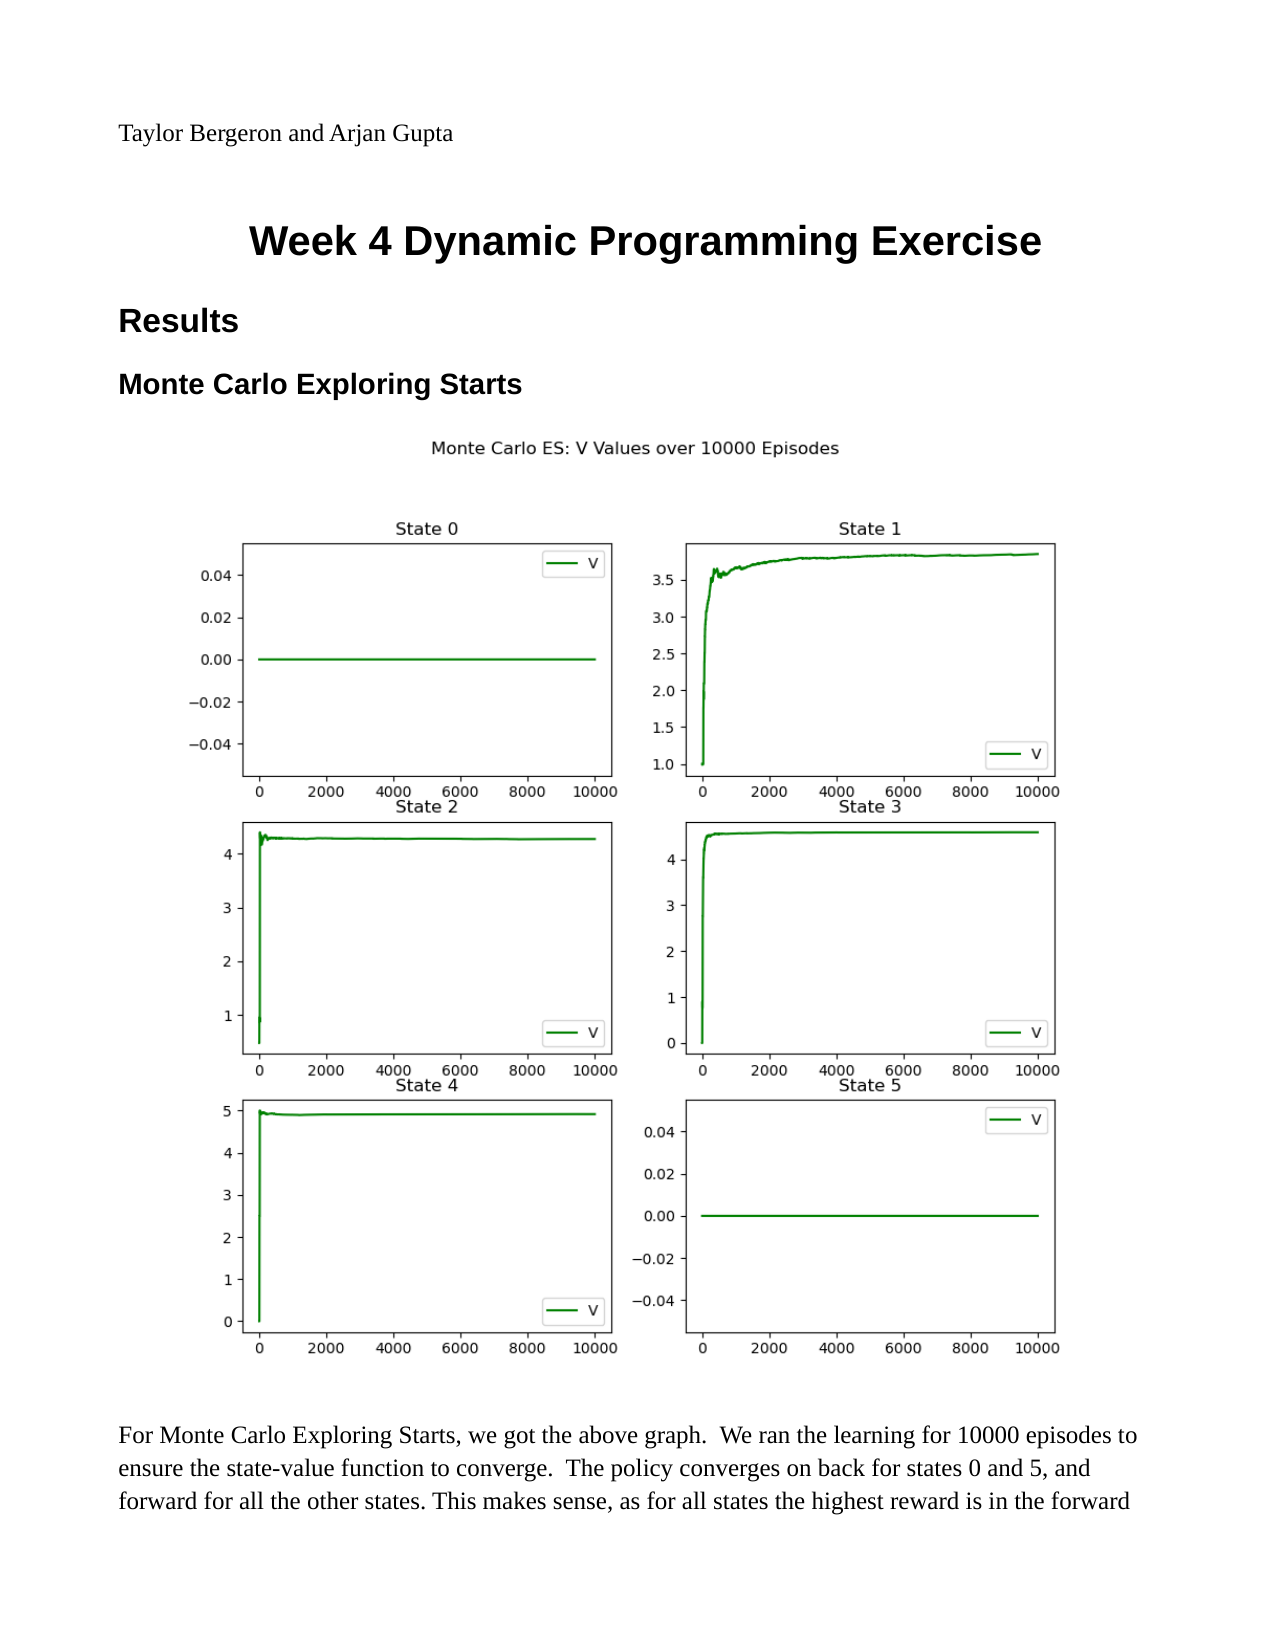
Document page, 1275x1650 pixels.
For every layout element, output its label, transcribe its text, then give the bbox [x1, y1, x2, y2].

text Taylor Bergeron and Arjan Gupta [118, 118, 1157, 147]
picture [188, 428, 1087, 1369]
subtitle Monte Carlo Exploring Starts [118, 367, 1157, 401]
text For Monte Carlo Exploring Starts, we got the above graph. We ran the learning for 10000 episodes to ensure the state-value function to converge. The policy converges on back for states 0 and 5, and forward for all the other states. This makes sense, as for all states the highest reward is in the forward [118, 1420, 1157, 1515]
subtitle Results [118, 301, 1157, 340]
title Week 4 Dynamic Programming Exercise [118, 201, 1157, 268]
